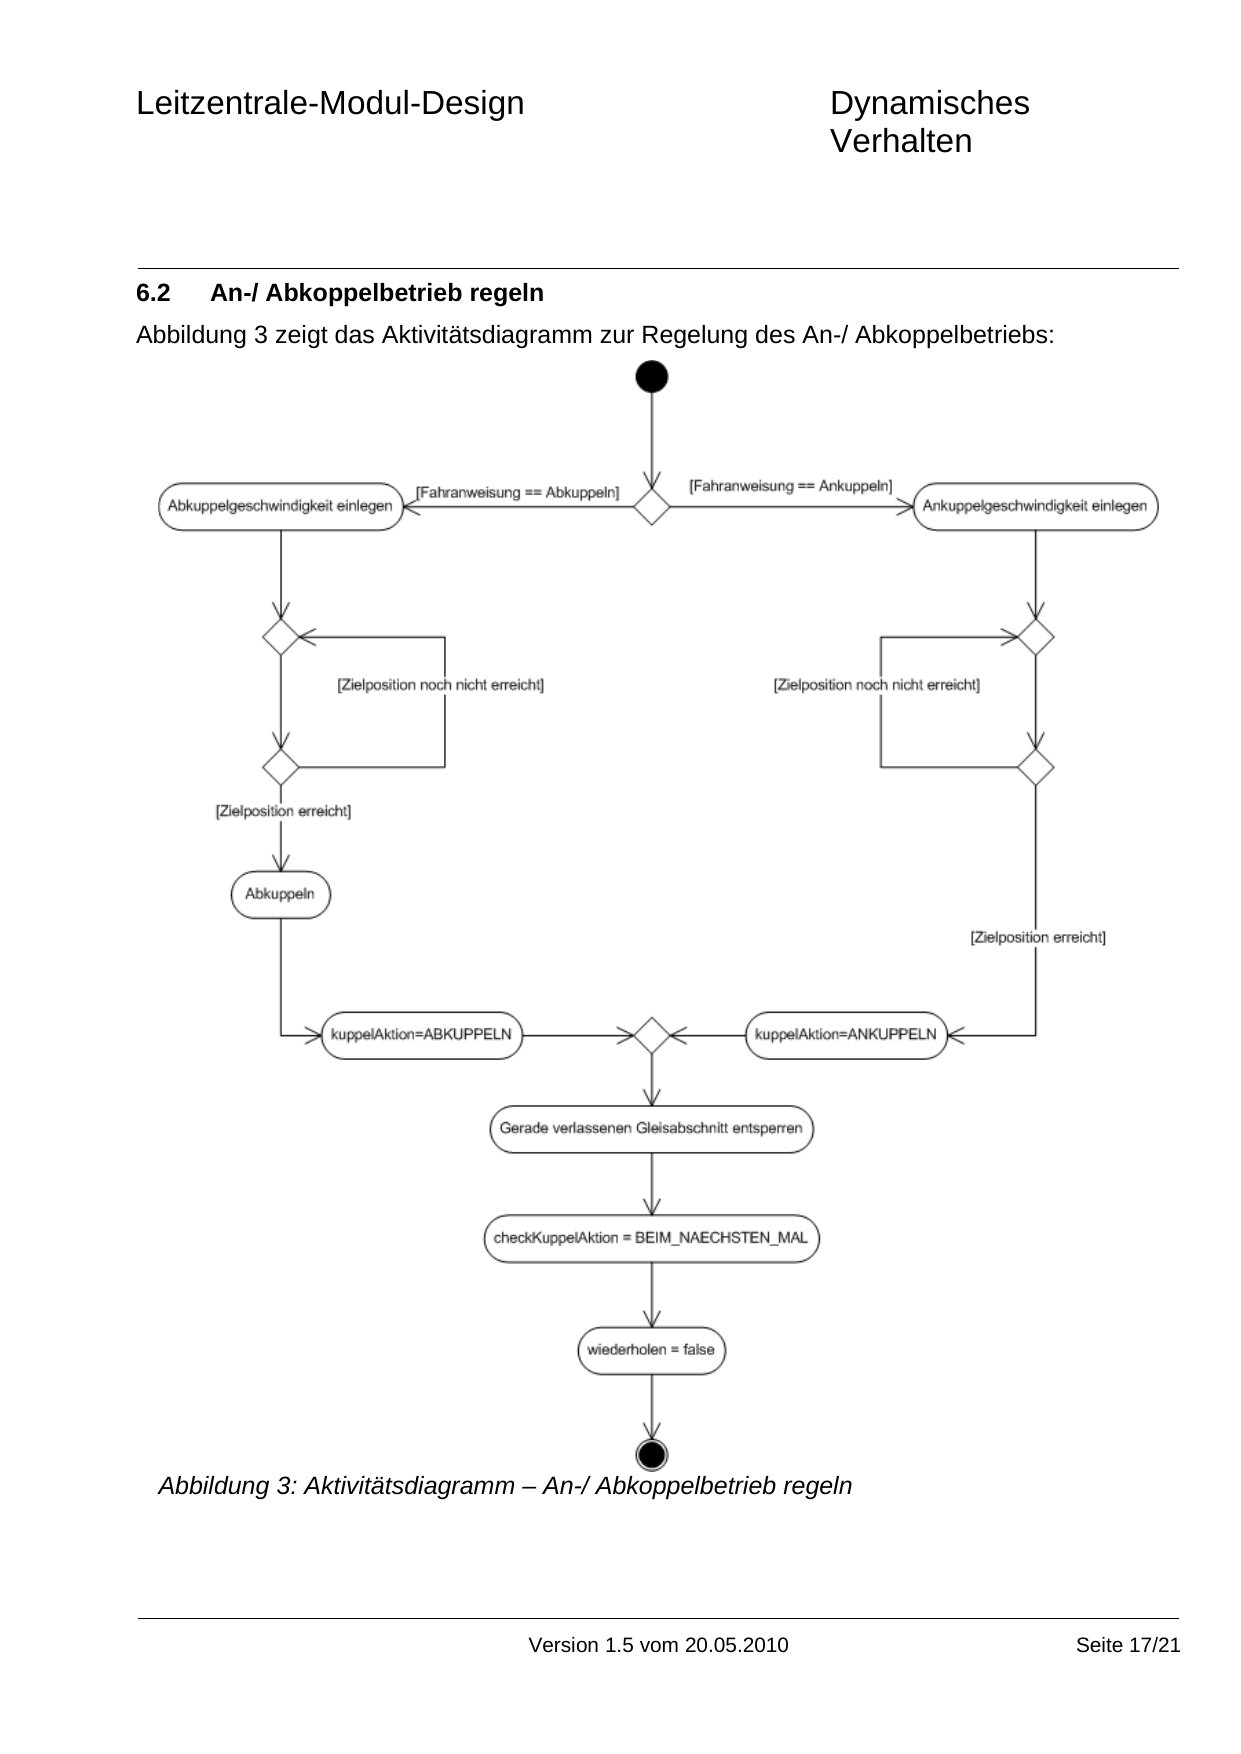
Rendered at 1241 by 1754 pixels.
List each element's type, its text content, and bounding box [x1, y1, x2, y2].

subtitle An-/ Abkoppelbetrieb regeln [136, 289, 1181, 307]
text Abbildung 3 zeigt das Aktivitätsdiagramm zur Regelung des An-/ Abkoppelbetriebs: [136, 319, 1181, 348]
text Abbildung 3: Aktivitätsdiagramm – An-/ Abkoppelbetrieb regeln [158, 1472, 1159, 1500]
picture [158, 360, 1159, 1472]
